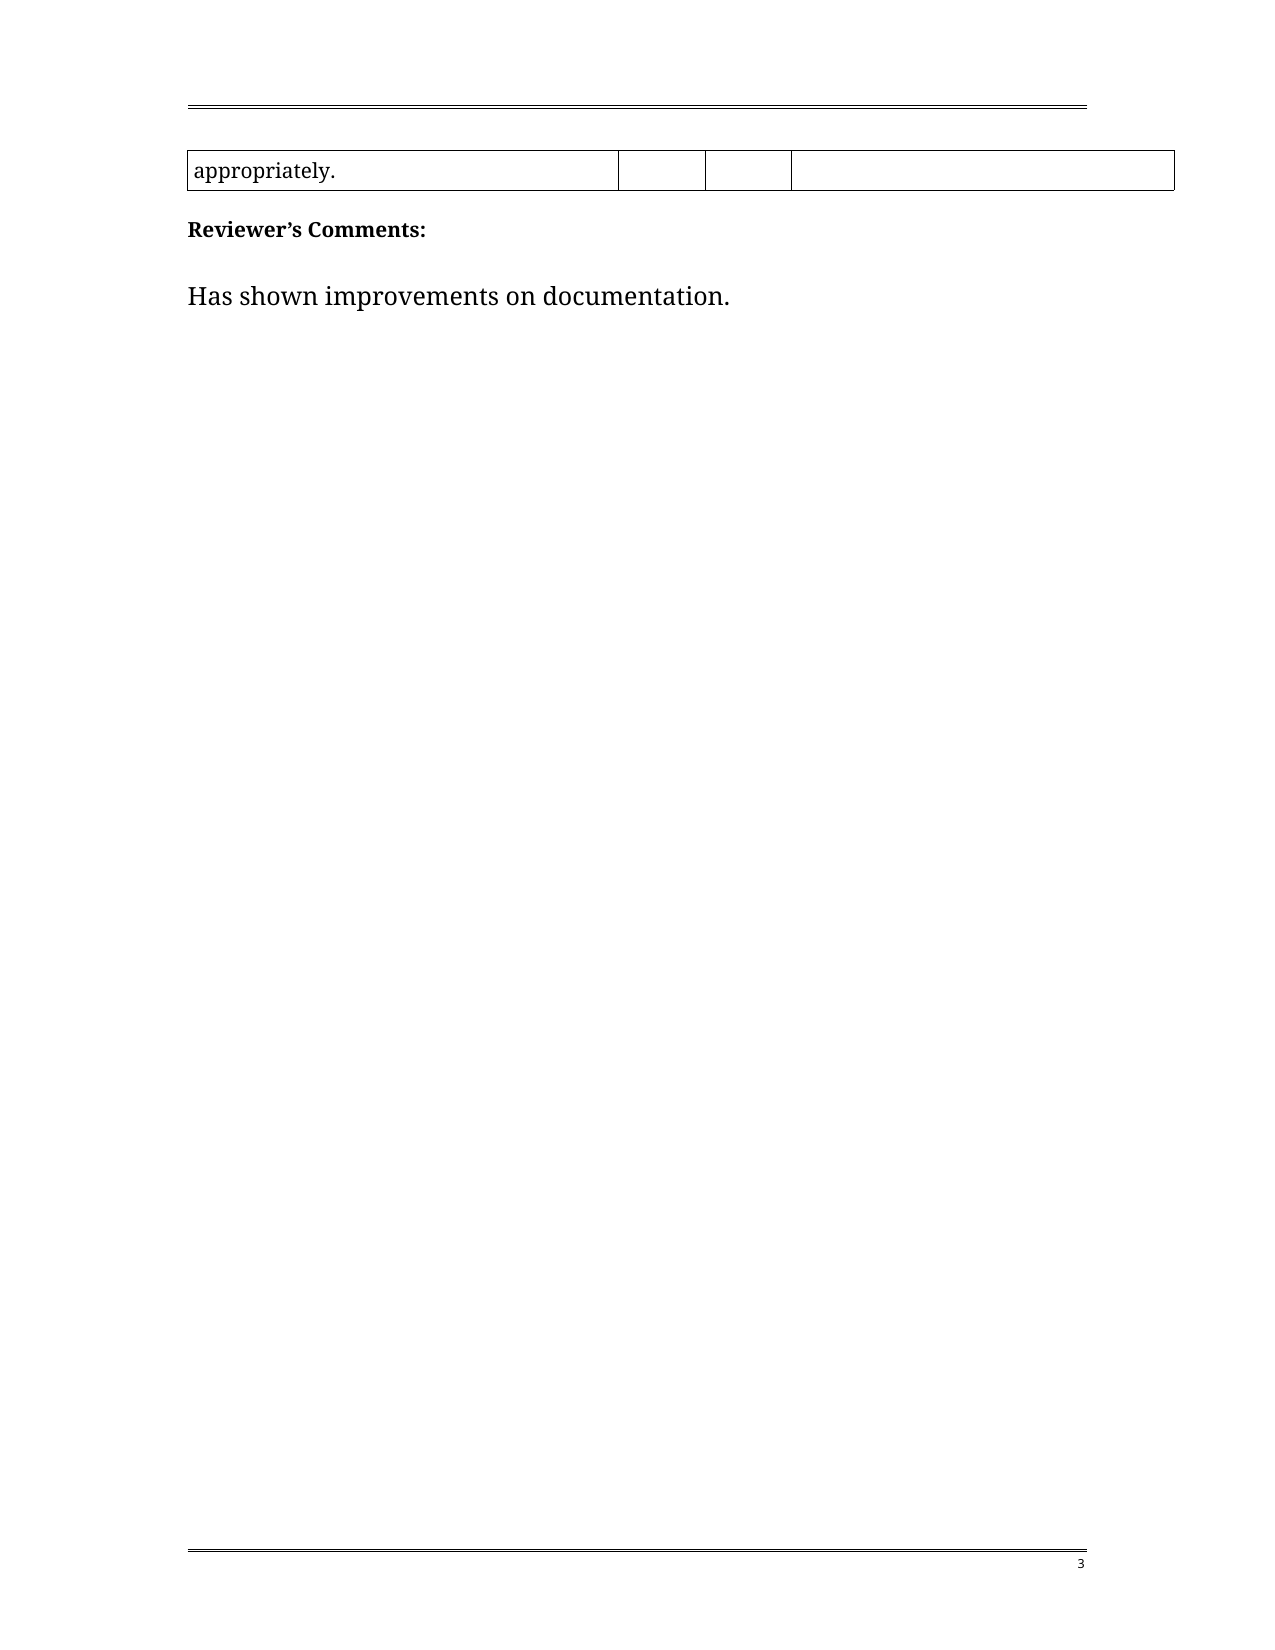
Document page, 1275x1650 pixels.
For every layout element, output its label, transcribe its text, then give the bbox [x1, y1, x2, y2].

table_cell [706, 151, 791, 190]
table_cell [792, 151, 1174, 190]
subtitle Reviewer’s Comments: [187, 215, 1087, 272]
table_cell [619, 151, 705, 190]
text Has shown improvements on documentation. [187, 278, 1087, 312]
table_cell appropriately. [188, 151, 618, 190]
